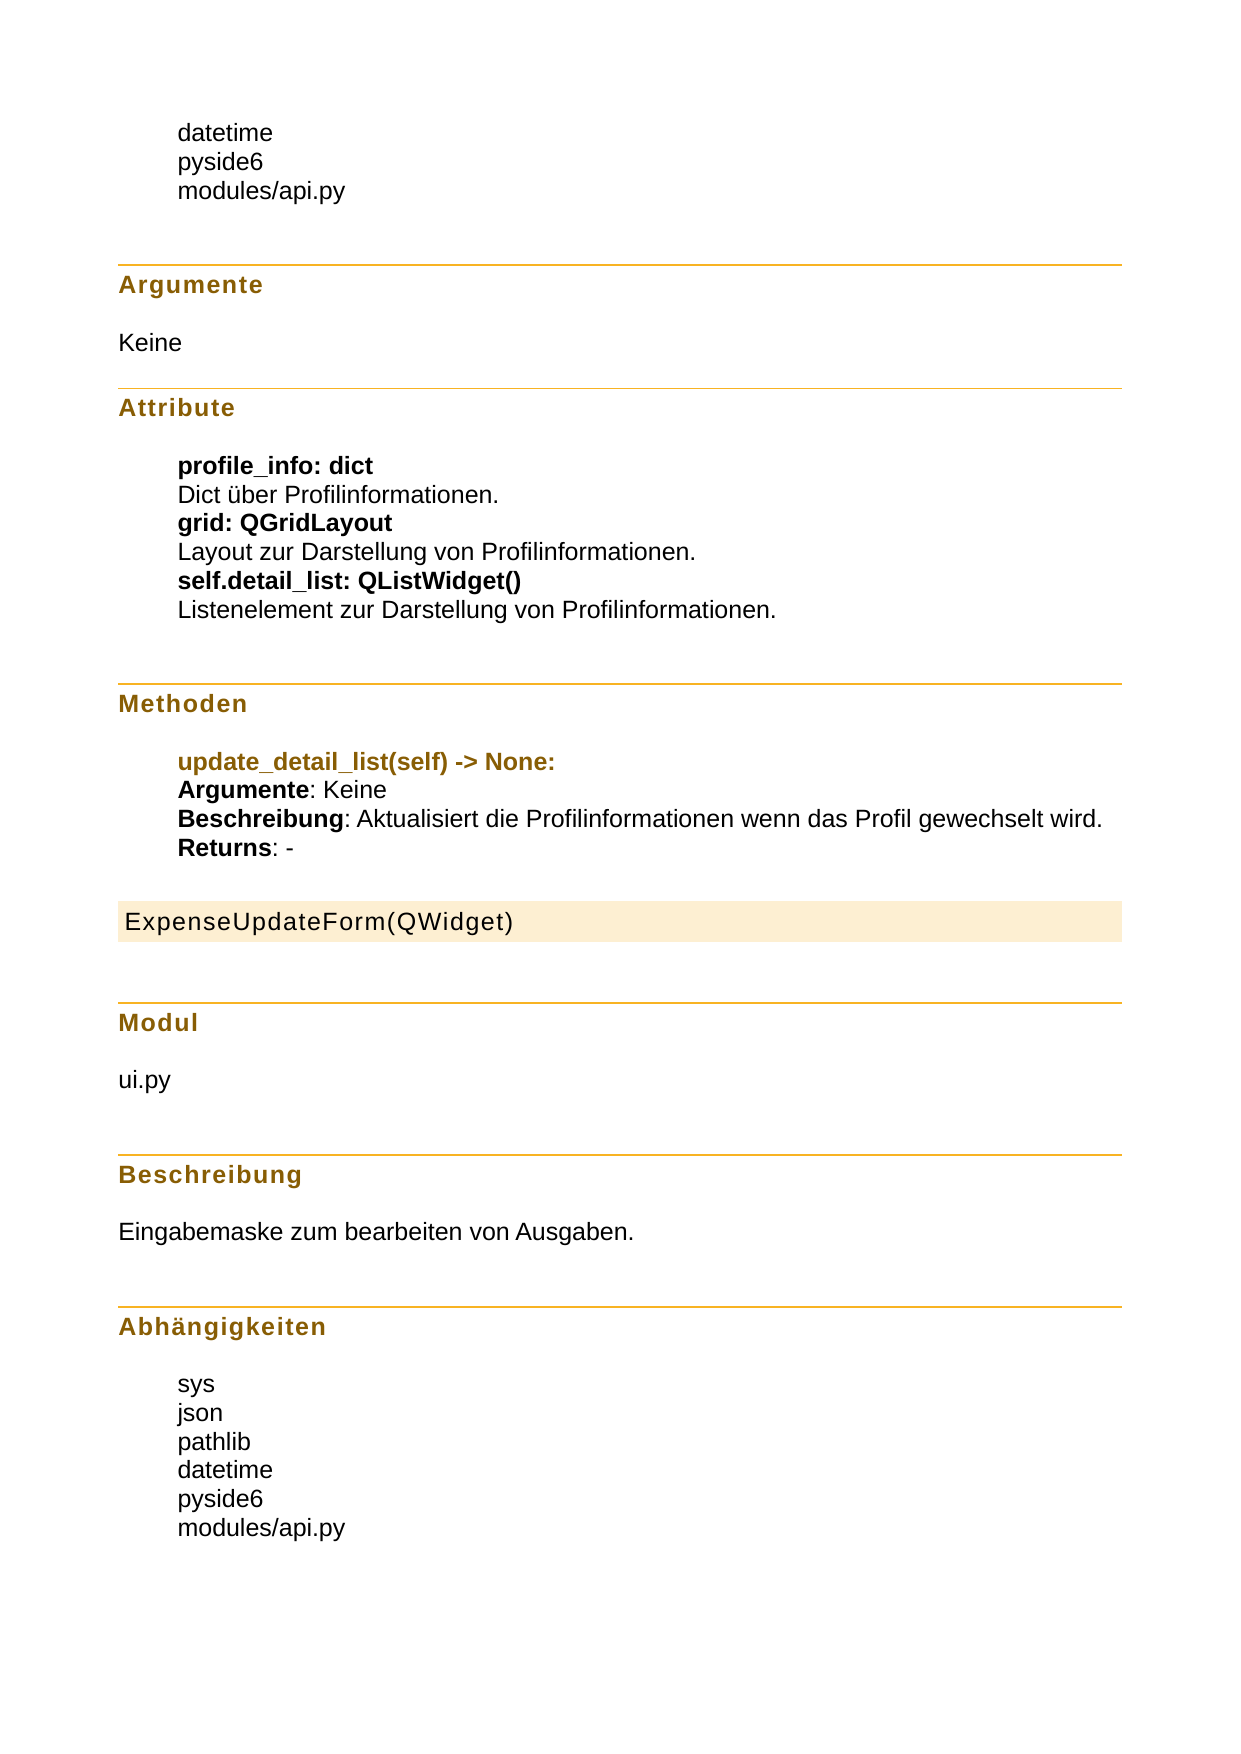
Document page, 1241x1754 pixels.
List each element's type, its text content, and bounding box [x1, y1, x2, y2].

text ui.py [118, 1065, 1122, 1094]
list datetime [177, 118, 1122, 147]
list modules/api.py [177, 176, 1122, 204]
subtitle Methoden [118, 685, 1122, 718]
list pyside6 [177, 147, 1122, 176]
list json [177, 1398, 1122, 1427]
list Listenelement zur Darstellung von Profilinformationen. [177, 594, 1122, 623]
list pathlib [177, 1427, 1122, 1455]
list Beschreibung: Aktualisiert die Profilinformationen wenn das Profil gewechselt wird. [177, 804, 1122, 833]
subtitle ExpenseUpdateForm(QWidget) [124, 907, 1116, 936]
list sys [177, 1369, 1122, 1398]
list modules/api.py [177, 1513, 1122, 1542]
subtitle Modul [118, 1004, 1122, 1036]
list update_detail_list(self) -> None: [177, 747, 1122, 775]
list Returns: - [177, 833, 1122, 862]
subtitle Argumente [118, 266, 1122, 299]
text Eingabemaske zum bearbeiten von Ausgaben. [118, 1217, 1122, 1246]
list self.detail_list: QListWidget() [177, 566, 1122, 594]
subtitle Abhängigkeiten [118, 1308, 1122, 1340]
list profile_info: dict [177, 451, 1122, 479]
subtitle Attribute [118, 389, 1122, 422]
list pyside6 [177, 1484, 1122, 1513]
list datetime [177, 1455, 1122, 1484]
list grid: QGridLayout [177, 508, 1122, 537]
text Keine [118, 328, 1122, 356]
list Dict über Profilinformationen. [177, 479, 1122, 508]
list Layout zur Darstellung von Profilinformationen. [177, 537, 1122, 566]
subtitle Beschreibung [118, 1156, 1122, 1188]
list Argumente: Keine [177, 775, 1122, 804]
